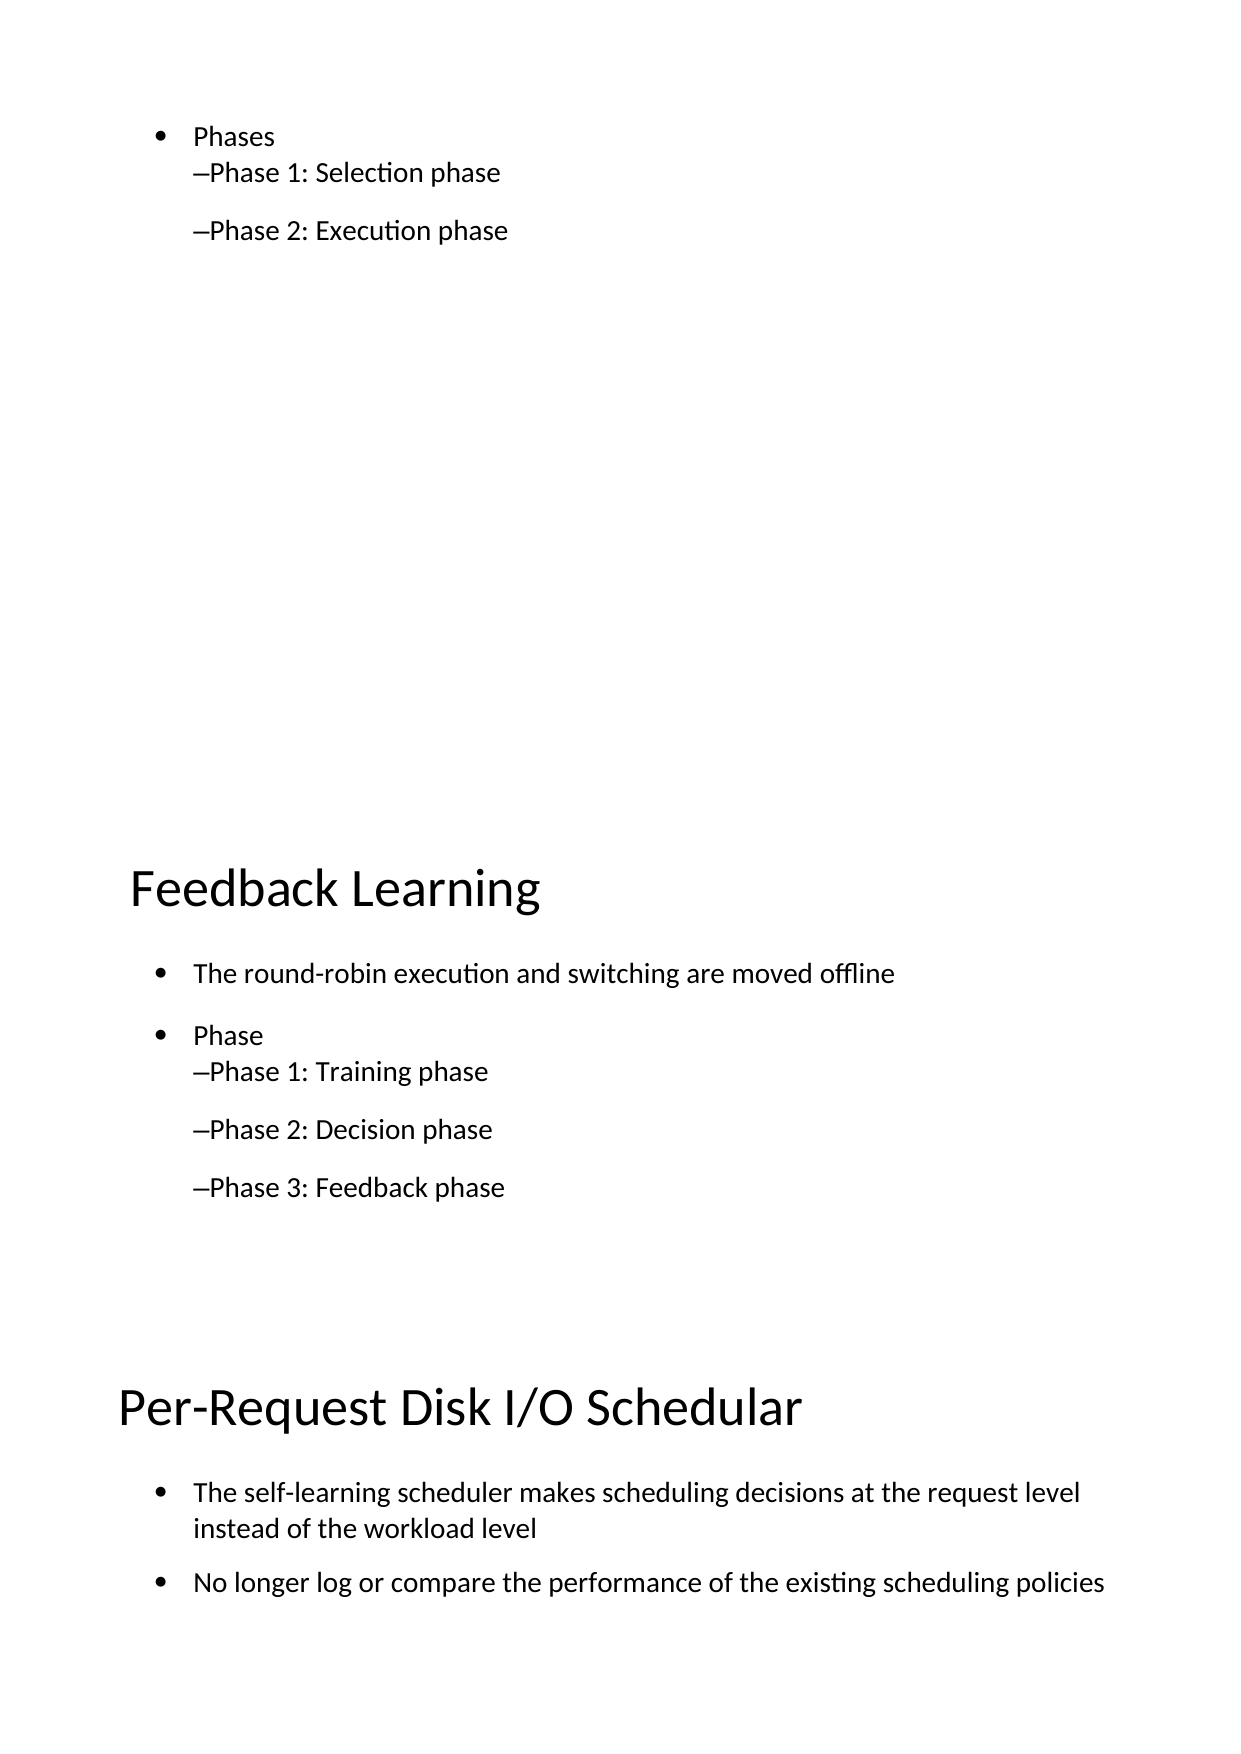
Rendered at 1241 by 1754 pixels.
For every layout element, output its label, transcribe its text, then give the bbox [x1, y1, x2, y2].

text –Phase 1: Training phase [193, 1053, 1122, 1088]
text –Phase 1: Selection phase [193, 154, 1122, 189]
text –Phase 3: Feedback phase [193, 1169, 1122, 1205]
list Phase [156, 1017, 1122, 1053]
list No longer log or compare the performance of the existing scheduling policies [156, 1564, 1122, 1599]
text –Phase 2: Execution phase [193, 212, 1122, 248]
text Feedback Learning [118, 854, 1122, 920]
list The round-robin execution and switching are moved offline [156, 955, 1122, 991]
list Phases [156, 118, 1122, 154]
text –Phase 2: Decision phase [193, 1111, 1122, 1147]
list The self-learning scheduler makes scheduling decisions at the request level instead of the workload level [156, 1474, 1122, 1546]
text Per-Request Disk I/O Schedular [118, 1373, 1122, 1439]
